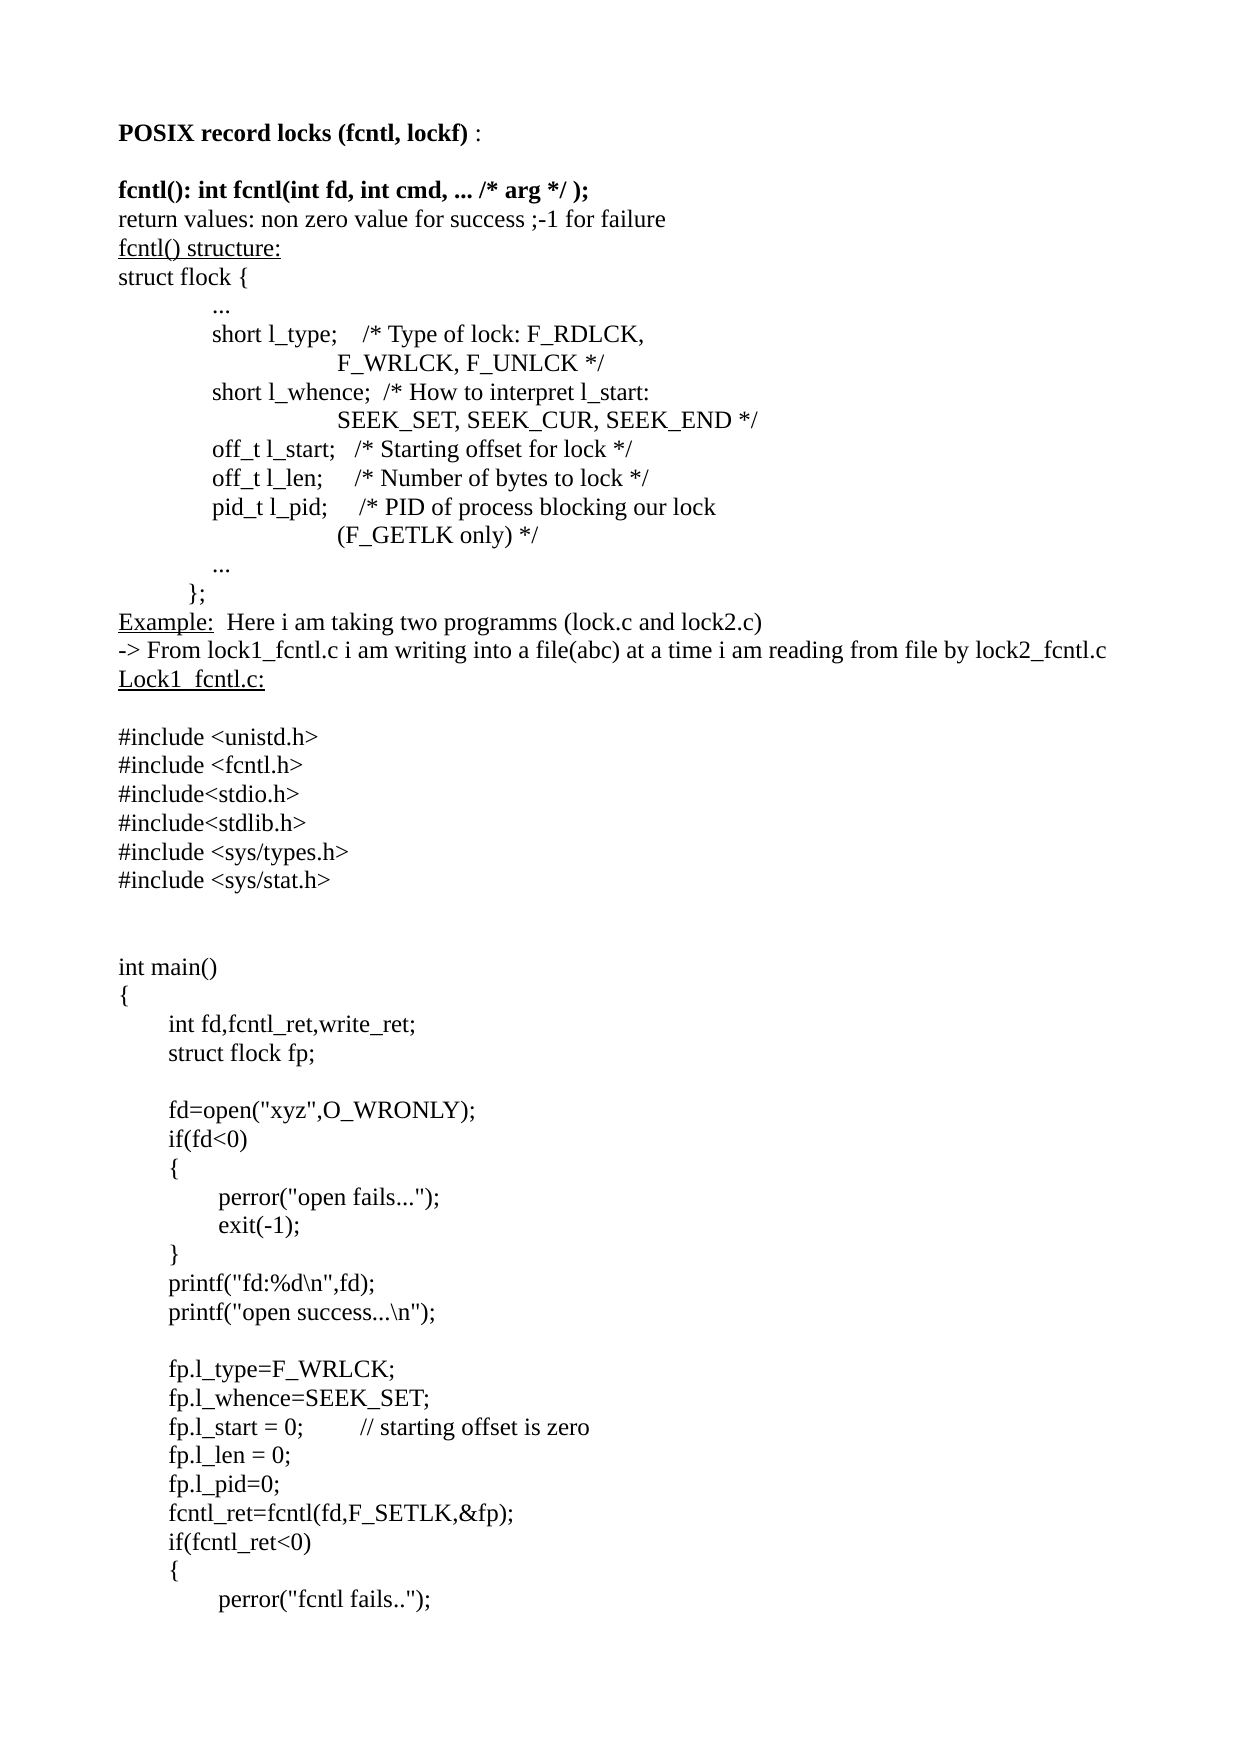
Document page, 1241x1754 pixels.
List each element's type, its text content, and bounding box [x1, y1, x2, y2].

text fcntl(): int fcntl(int fd, int cmd, ... /* arg */ ); [118, 176, 1122, 204]
text ... [118, 291, 1122, 319]
text }; [118, 578, 1122, 607]
text fp.l_whence=SEEK_SET; [118, 1383, 1122, 1412]
text fp.l_len = 0; [118, 1441, 1122, 1469]
text int fd,fcntl_ret,write_ret; [118, 1009, 1122, 1038]
text if(fcntl_ret<0) [118, 1527, 1122, 1556]
text { [118, 1153, 1122, 1182]
text SEEK_SET, SEEK_CUR, SEEK_END */ [118, 406, 1122, 434]
text fcntl_ret=fcntl(fd,F_SETLK,&fp); [118, 1498, 1122, 1527]
text #include <sys/stat.h> [118, 866, 1122, 894]
text int main() [118, 952, 1122, 981]
text struct flock fp; [118, 1038, 1122, 1067]
text fd=open("xyz",O_WRONLY); [118, 1096, 1122, 1124]
text #include <fcntl.h> [118, 751, 1122, 779]
text fcntl() structure: [118, 233, 1122, 262]
text #include<stdlib.h> [118, 808, 1122, 837]
text } [118, 1239, 1122, 1268]
text Lock1_fcntl.c: [118, 664, 1122, 693]
text printf("fd:%d\n",fd); [118, 1268, 1122, 1297]
text short l_type; /* Type of lock: F_RDLCK, [118, 319, 1122, 348]
text { [118, 981, 1122, 1009]
text short l_whence; /* How to interpret l_start: [118, 377, 1122, 406]
text F_WRLCK, F_UNLCK */ [118, 348, 1122, 377]
text if(fd<0) [118, 1124, 1122, 1153]
text (F_GETLK only) */ [118, 521, 1122, 549]
text perror("fcntl fails.."); [118, 1584, 1122, 1613]
text printf("open success...\n"); [118, 1297, 1122, 1326]
text ... [118, 549, 1122, 578]
text off_t l_len; /* Number of bytes to lock */ [118, 463, 1122, 492]
text Example: Here i am taking two programms (lock.c and lock2.c) [118, 607, 1122, 636]
text #include <sys/types.h> [118, 837, 1122, 866]
text return values: non zero value for success ;-1 for failure [118, 204, 1122, 233]
text fp.l_start = 0; // starting offset is zero [118, 1412, 1122, 1441]
text struct flock { [118, 262, 1122, 291]
text POSIX record locks (fcntl, lockf) : [118, 118, 1122, 147]
text exit(-1); [118, 1211, 1122, 1239]
text #include<stdio.h> [118, 779, 1122, 808]
text -> From lock1_fcntl.c i am writing into a file(abc) at a time i am reading from file by lock2_fcntl.c [118, 636, 1122, 664]
text { [118, 1556, 1122, 1584]
text fp.l_type=F_WRLCK; [118, 1354, 1122, 1383]
text fp.l_pid=0; [118, 1469, 1122, 1498]
text off_t l_start; /* Starting offset for lock */ [118, 434, 1122, 463]
text #include <unistd.h> [118, 722, 1122, 751]
text pid_t l_pid; /* PID of process blocking our lock [118, 492, 1122, 521]
text perror("open fails..."); [118, 1182, 1122, 1211]
